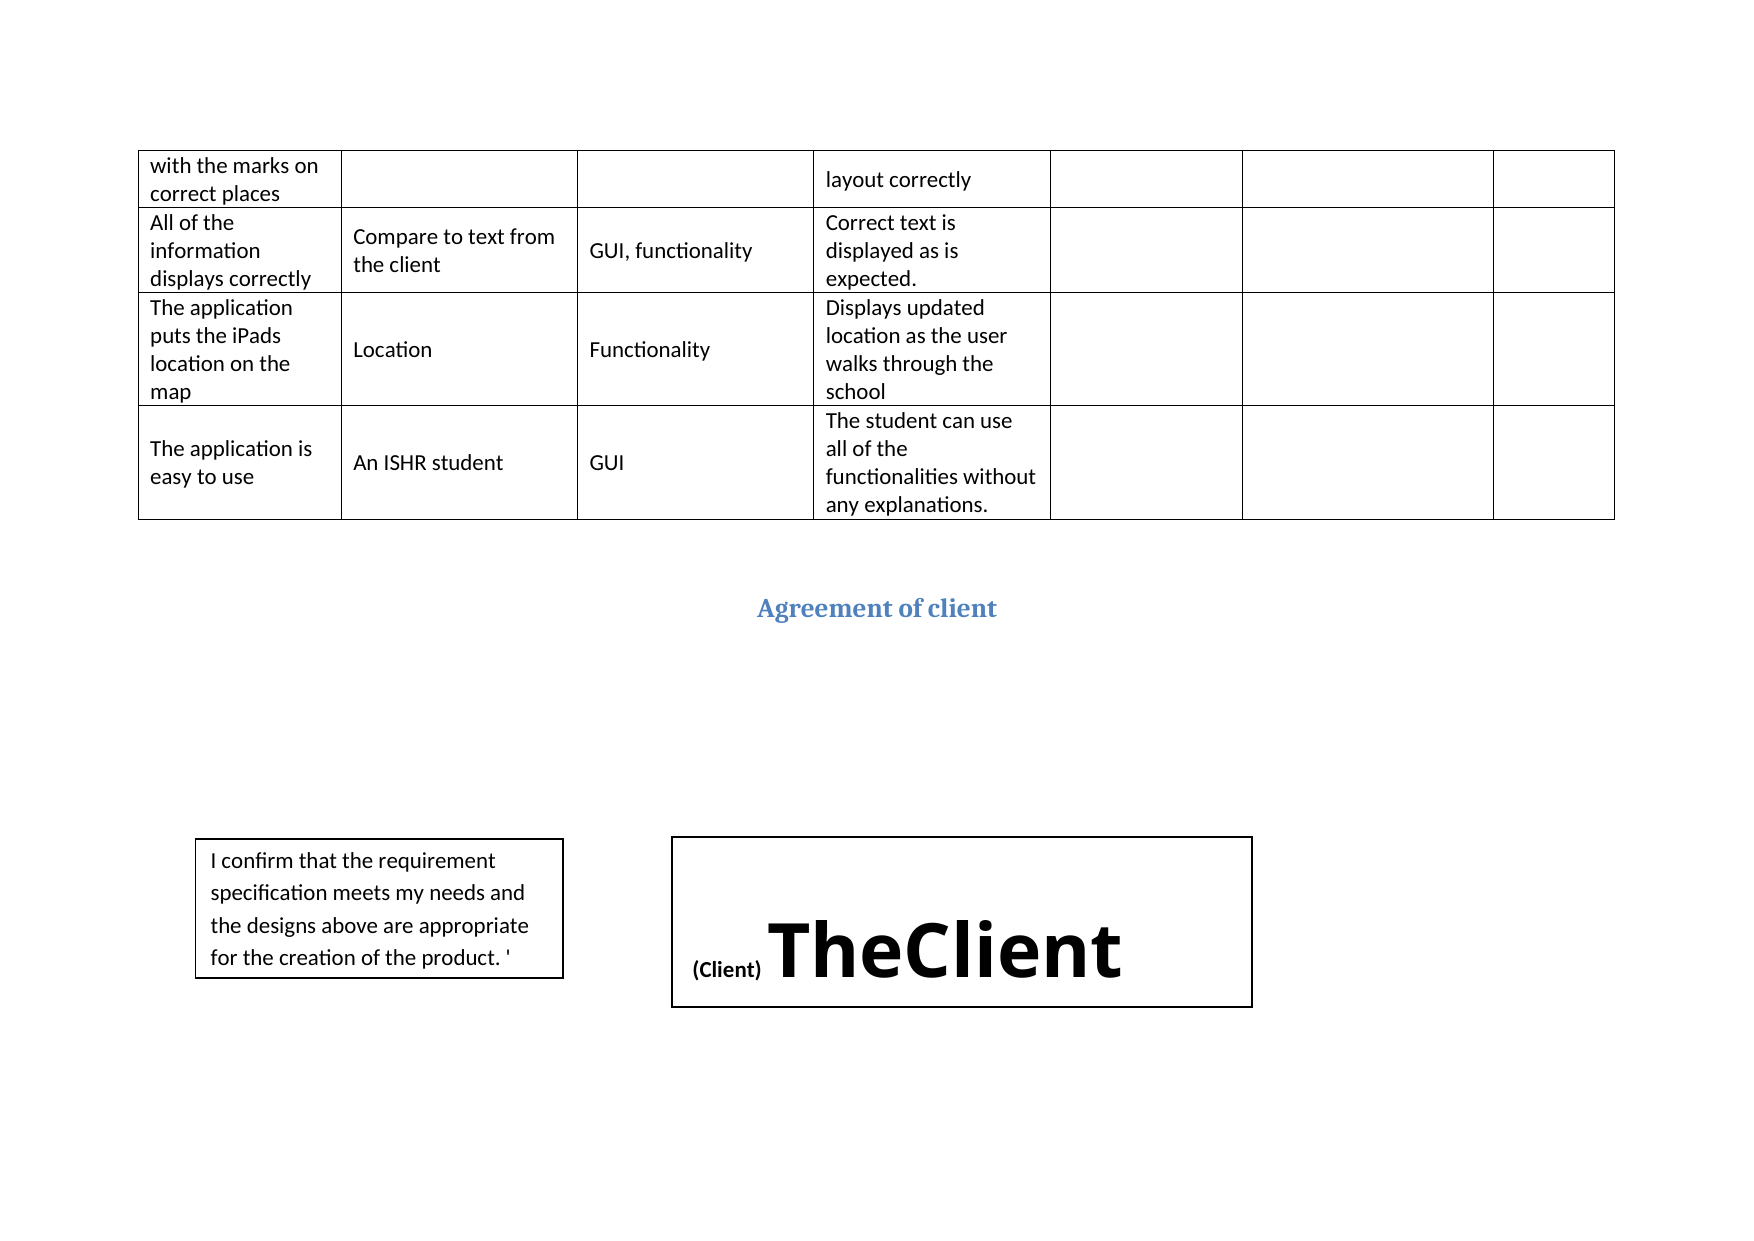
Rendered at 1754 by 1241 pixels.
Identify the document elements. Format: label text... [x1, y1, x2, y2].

table_cell [1243, 151, 1493, 207]
table_cell [1051, 151, 1242, 207]
table_cell [1494, 208, 1614, 292]
table_cell GUI [578, 406, 813, 518]
table_cell [1243, 406, 1493, 518]
table_cell Displays updated location as the user walks through the school [814, 293, 1050, 405]
table_cell [1494, 293, 1614, 405]
subtitle Agreement of client [150, 593, 1604, 624]
text I confirm that the requirement specification meets my needs and the designs above are appropriate for the creation of the product. ' [210, 846, 548, 971]
table_cell [1051, 208, 1242, 292]
table_cell The application puts the iPads location on the map [139, 293, 341, 405]
table_cell [1051, 293, 1242, 405]
table_cell [342, 151, 577, 207]
table_cell [1494, 406, 1614, 518]
table_cell The application is easy to use [139, 406, 341, 518]
table_cell The student can use all of the functionalities without any explanations. [814, 406, 1050, 518]
table_cell Compare to text from the client [342, 208, 577, 292]
table_cell Correct text is displayed as is expected. [814, 208, 1050, 292]
table_cell [1051, 406, 1242, 518]
table_cell [578, 151, 813, 207]
text (Client) TheClient [687, 897, 1237, 999]
table_cell [1243, 293, 1493, 405]
table_cell [1243, 208, 1493, 292]
table_cell with the marks on correct places [139, 151, 341, 207]
table_cell [1494, 151, 1614, 207]
table_cell Location [342, 293, 577, 405]
table_cell layout correctly [814, 151, 1050, 207]
table_cell An ISHR student [342, 406, 577, 518]
table_cell All of the information displays correctly [139, 208, 341, 292]
table_cell Functionality [578, 293, 813, 405]
table_cell GUI, functionality [578, 208, 813, 292]
